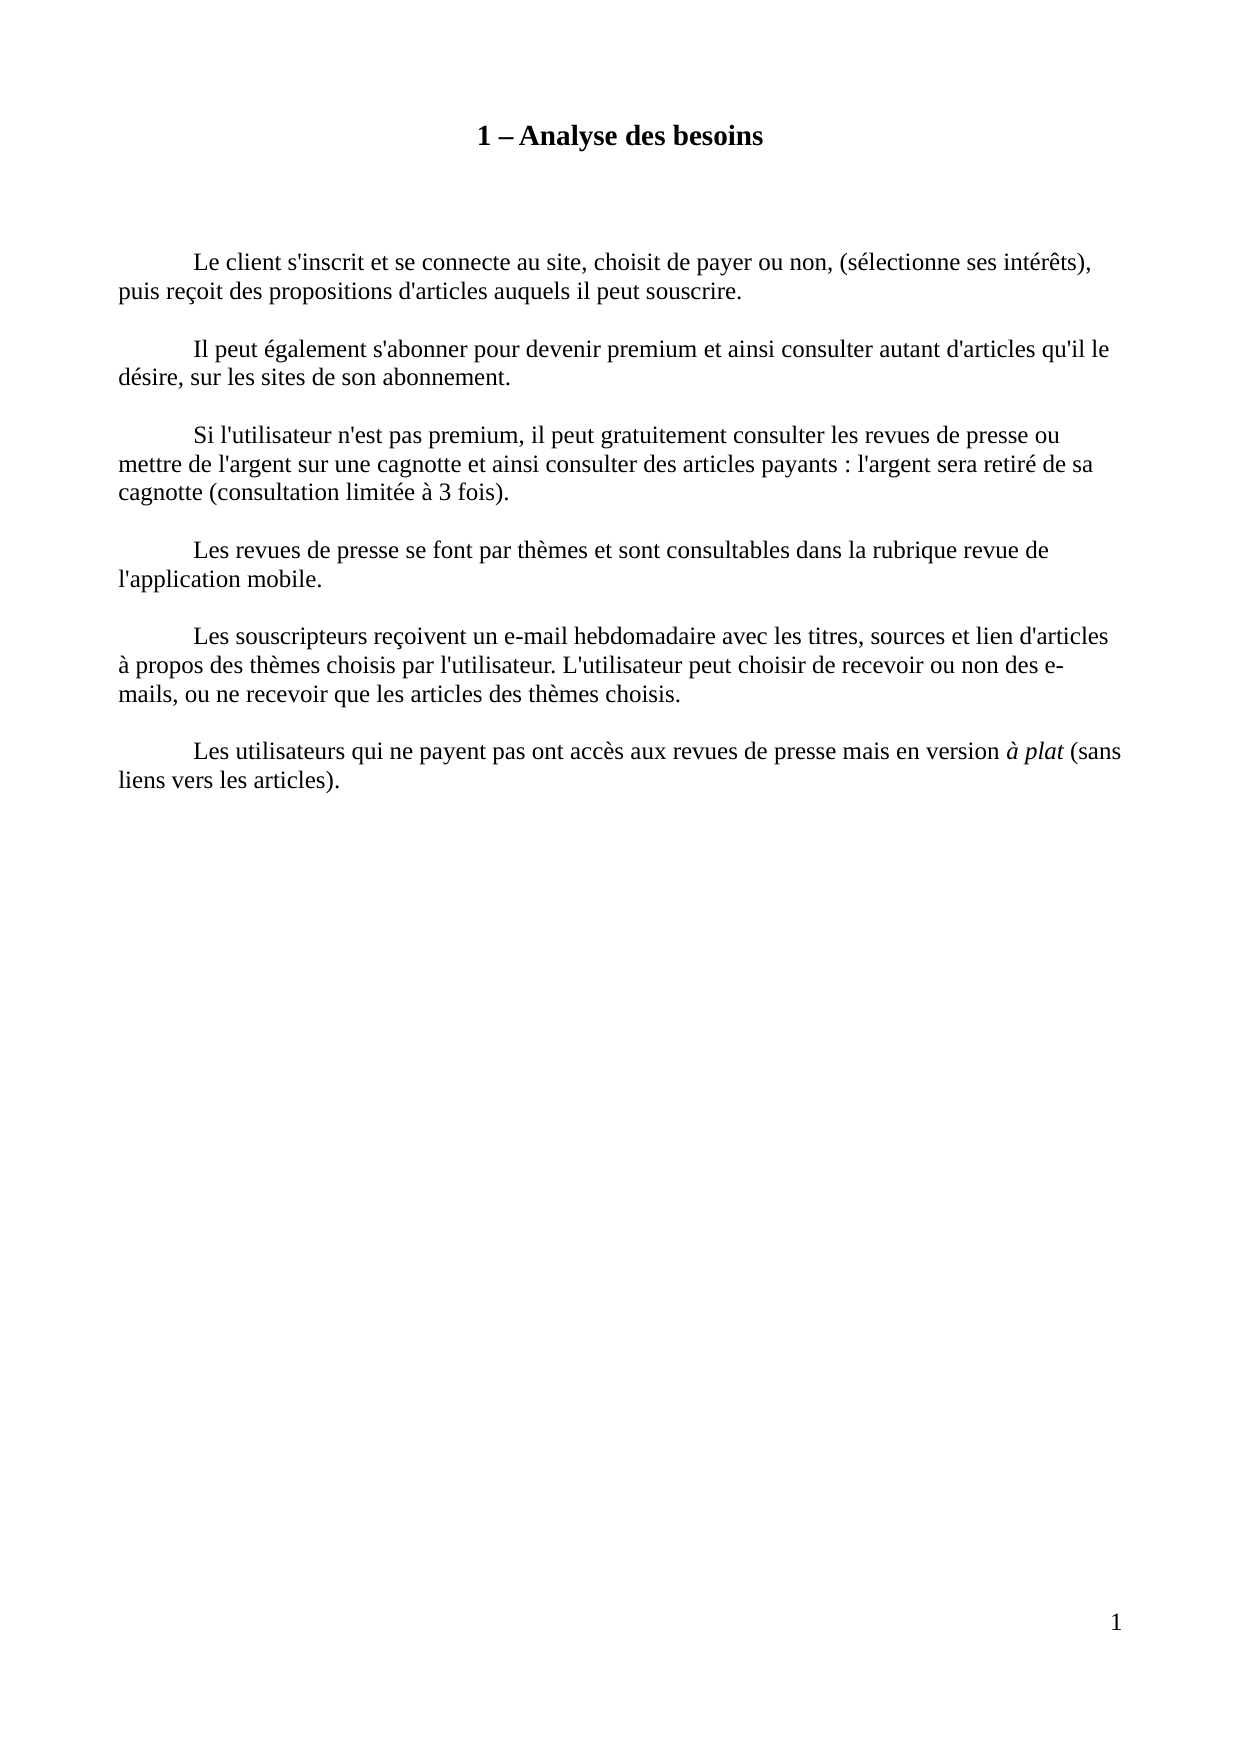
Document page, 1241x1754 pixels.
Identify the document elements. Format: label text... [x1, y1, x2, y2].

text 1 – Analyse des besoins [118, 118, 1122, 152]
text Il peut également s'abonner pour devenir premium et ainsi consulter autant d'articles qu'il le désire, sur les sites de son abonnement. [118, 334, 1122, 391]
text Les utilisateurs qui ne payent pas ont accès aux revues de presse mais en version à plat (sans liens vers les articles). [118, 736, 1122, 794]
text Si l'utilisateur n'est pas premium, il peut gratuitement consulter les revues de presse ou mettre de l'argent sur une cagnotte et ainsi consulter des articles payants : l'argent sera retiré de sa cagnotte (consultation limitée à 3 fois). [118, 420, 1122, 506]
text Les souscripteurs reçoivent un e-mail hebdomadaire avec les titres, sources et lien d'articles à propos des thèmes choisis par l'utilisateur. L'utilisateur peut choisir de recevoir ou non des e-mails, ou ne recevoir que les articles des thèmes choisis. [118, 621, 1122, 707]
text Les revues de presse se font par thèmes et sont consultables dans la rubrique revue de l'application mobile. [118, 535, 1122, 592]
text Le client s'inscrit et se connecte au site, choisit de payer ou non, (sélectionne ses intérêts), puis reçoit des propositions d'articles auquels il peut souscrire. [118, 247, 1122, 305]
